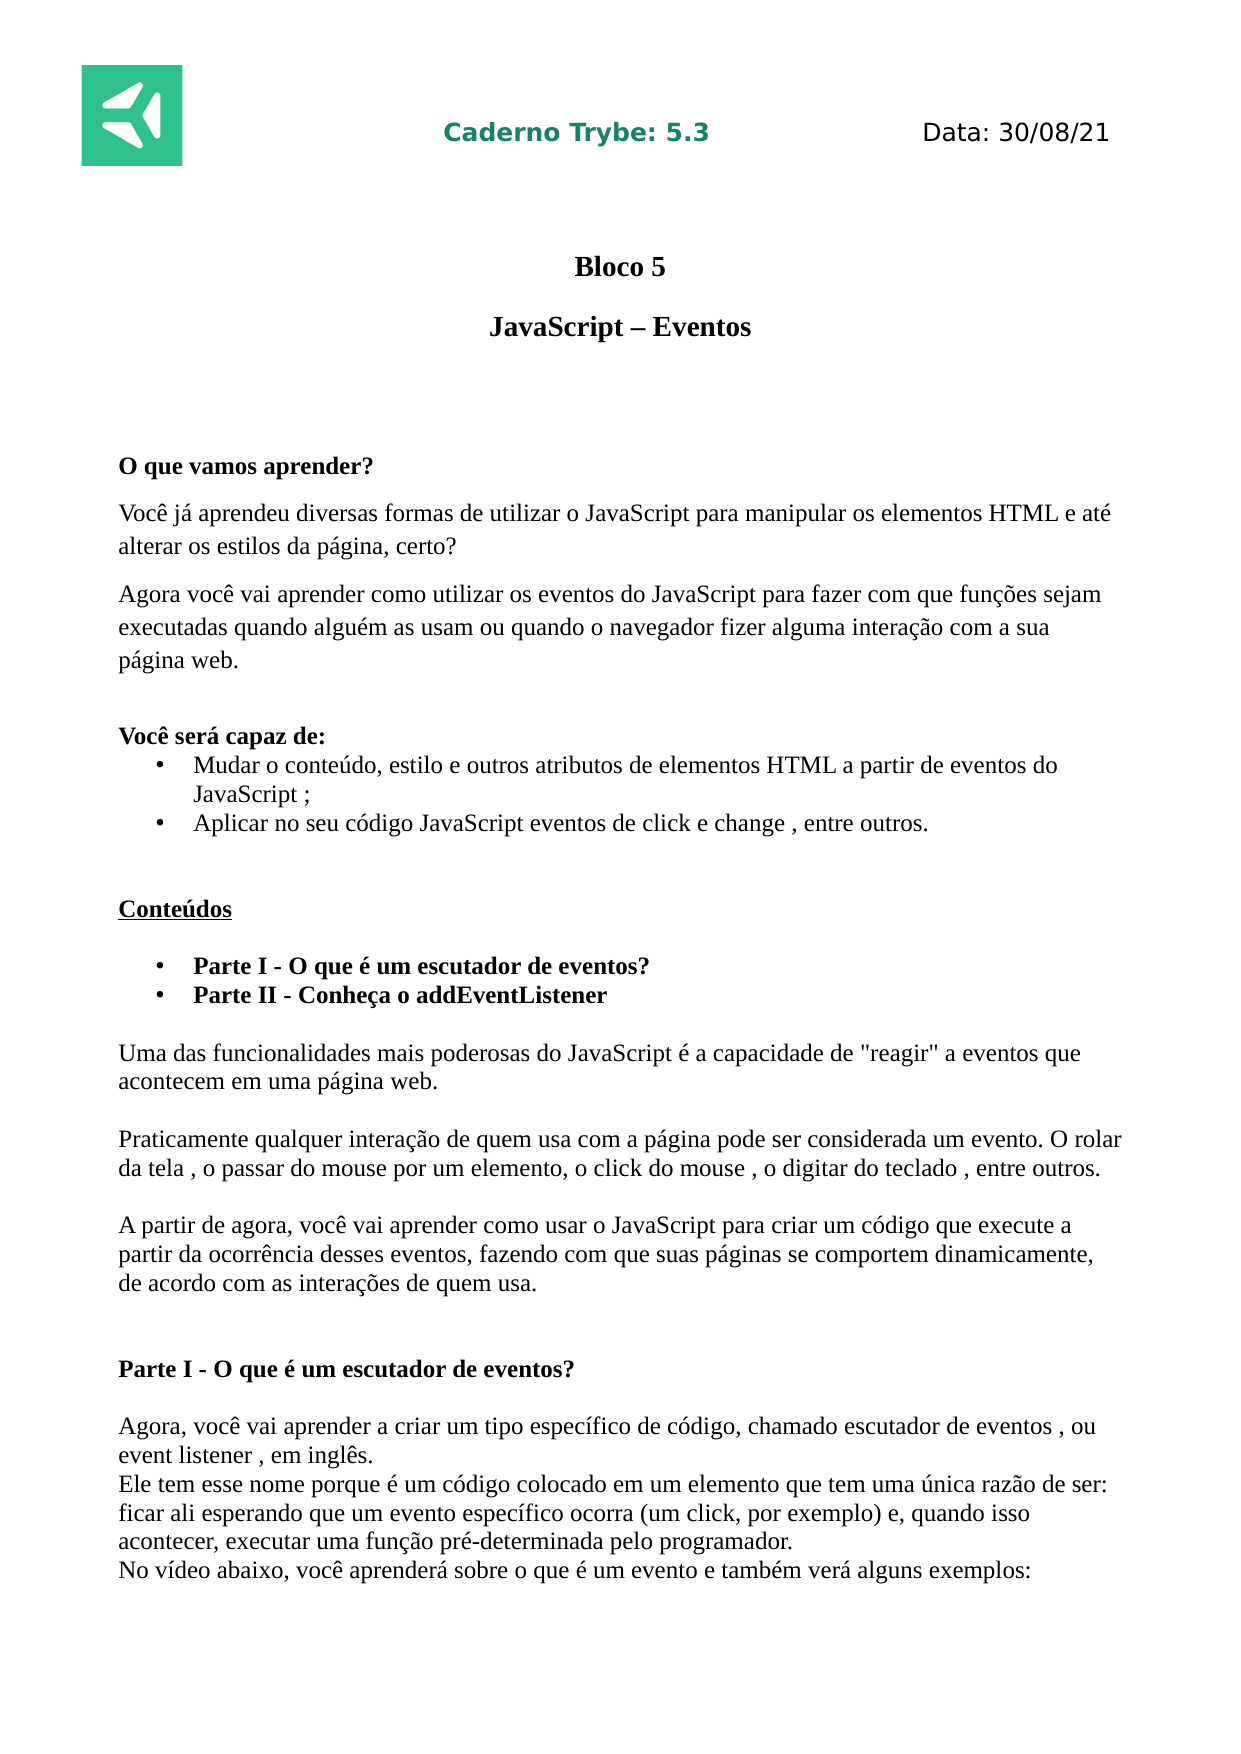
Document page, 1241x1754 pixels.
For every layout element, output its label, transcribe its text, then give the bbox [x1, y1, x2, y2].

text Você já aprendeu diversas formas de utilizar o JavaScript para manipular os elementos HTML e até alterar os estilos da página, certo? [118, 498, 1122, 560]
text O que vamos aprender? [118, 451, 1122, 479]
subtitle Bloco 5 [118, 249, 1122, 282]
text Agora, você vai aprender a criar um tipo específico de código, chamado escutador de eventos , ou event listener , em inglês. [118, 1411, 1122, 1469]
list Aplicar no seu código JavaScript eventos de click e change , entre outros. [156, 808, 1122, 836]
text Praticamente qualquer interação de quem usa com a página pode ser considerada um evento. O rolar da tela , o passar do mouse por um elemento, o click do mouse , o digitar do teclado , entre outros. [118, 1124, 1122, 1181]
text No vídeo abaixo, você aprenderá sobre o que é um evento e também verá alguns exemplos: [118, 1555, 1122, 1584]
text Uma das funcionalidades mais poderosas do JavaScript é a capacidade de "reagir" a eventos que acontecem em uma página web. [118, 1038, 1122, 1095]
subtitle JavaScript – Eventos [118, 309, 1122, 343]
text Você será capaz de: [118, 721, 1122, 750]
picture [81, 65, 183, 166]
text Ele tem esse nome porque é um código colocado em um elemento que tem uma única razão de ser: ficar ali esperando que um evento específico ocorra (um click, por exemplo) e, quando isso acontecer, executar uma função pré-determinada pelo programador. [118, 1469, 1122, 1555]
text A partir de agora, você vai aprender como usar o JavaScript para criar um código que execute a partir da ocorrência desses eventos, fazendo com que suas páginas se comportem dinamicamente, de acordo com as interações de quem usa. 🎉 [118, 1210, 1122, 1296]
text Parte I - O que é um escutador de eventos? [118, 1354, 1122, 1383]
text Conteúdos [118, 894, 1122, 923]
list Parte I - O que é um escutador de eventos? [156, 951, 1122, 980]
list Parte II - Conheça o addEventListener [156, 980, 1122, 1009]
text Agora você vai aprender como utilizar os eventos do JavaScript para fazer com que funções sejam executadas quando alguém as usam ou quando o navegador fizer alguma interação com a sua página web. [118, 579, 1122, 674]
list Mudar o conteúdo, estilo e outros atributos de elementos HTML a partir de eventos do JavaScript ; [156, 750, 1122, 808]
